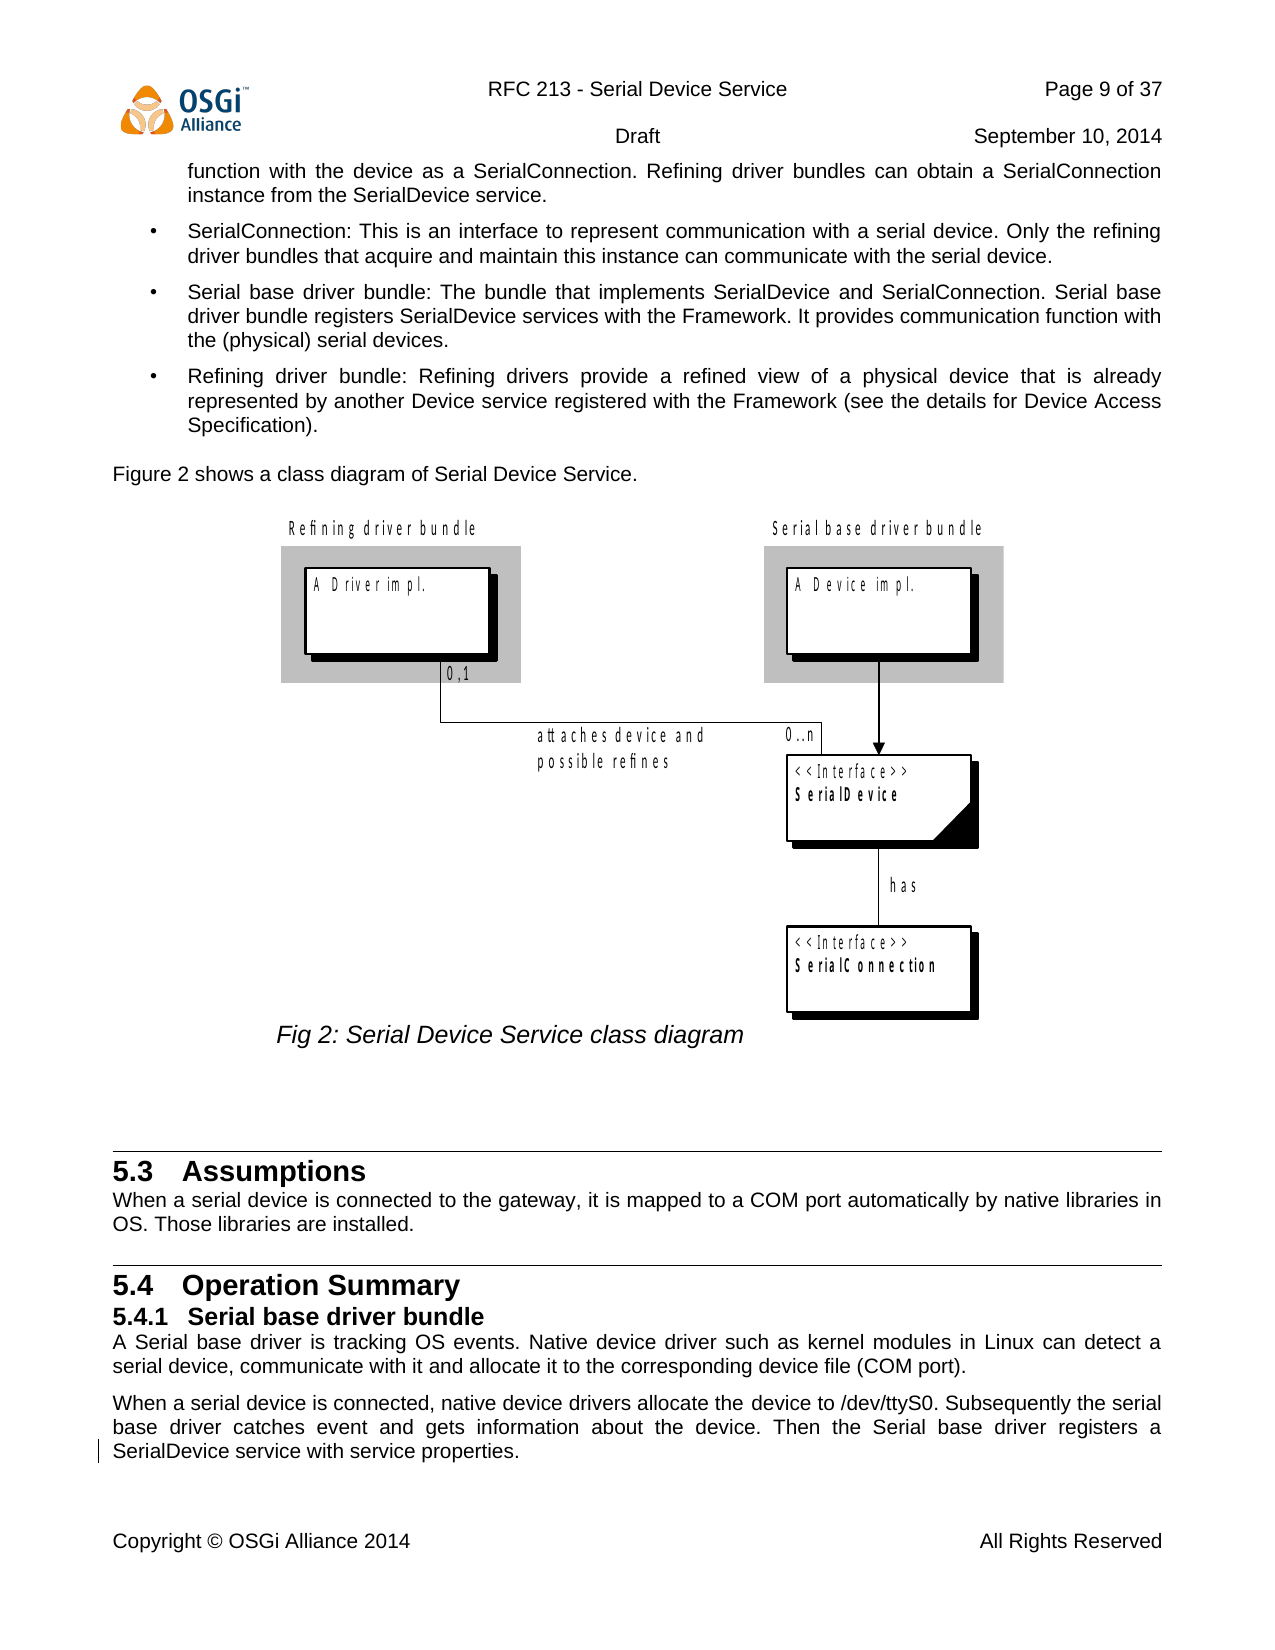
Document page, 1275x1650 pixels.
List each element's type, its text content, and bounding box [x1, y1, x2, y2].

list function with the device as a SerialConnection. Refining driver bundles can obtain a SerialConnection instance from the SerialDevice service. [150, 159, 1162, 207]
text Figure 2 shows a class diagram of Serial Device Service. [112, 461, 1162, 485]
subtitle Assumptions [112, 1152, 1162, 1188]
subtitle Operation Summary [112, 1266, 1162, 1301]
list Refining driver bundle: Refining drivers provide a refined view of a physical device that is already represented by another Device service registered with the Framework (see the details for Device Access Specification). [150, 364, 1162, 436]
list SerialConnection: This is an interface to represent communication with a serial device. Only the refining driver bundles that acquire and maintain this instance can communicate with the serial device. [150, 219, 1162, 267]
list Serial base driver bundle: The bundle that implements SerialDevice and SerialConnection. Serial base driver bundle registers SerialDevice services with the Framework. It provides communication function with the (physical) serial devices. [150, 280, 1162, 352]
text When a serial device is connected, native device drivers allocate the device to /dev/ttyS0. Subsequently the serial base driver catches event and gets information about the device. Then the Serial base driver registers a SerialDevice service with service properties. [112, 1391, 1162, 1462]
text Fig 2: Serial Device Service class diagram [276, 522, 1003, 1049]
subtitle Serial base driver bundle [112, 1301, 1162, 1330]
text A Serial base driver is tracking OS events. Native device driver such as kernel modules in Linux can detect a serial device, communicate with it and allocate it to the corresponding device file (COM port). [112, 1330, 1162, 1378]
text When a serial device is connected to the gateway, it is mapped to a COM port automatically by native libraries in OS. Those libraries are installed. [112, 1188, 1162, 1236]
picture [113, 78, 257, 142]
